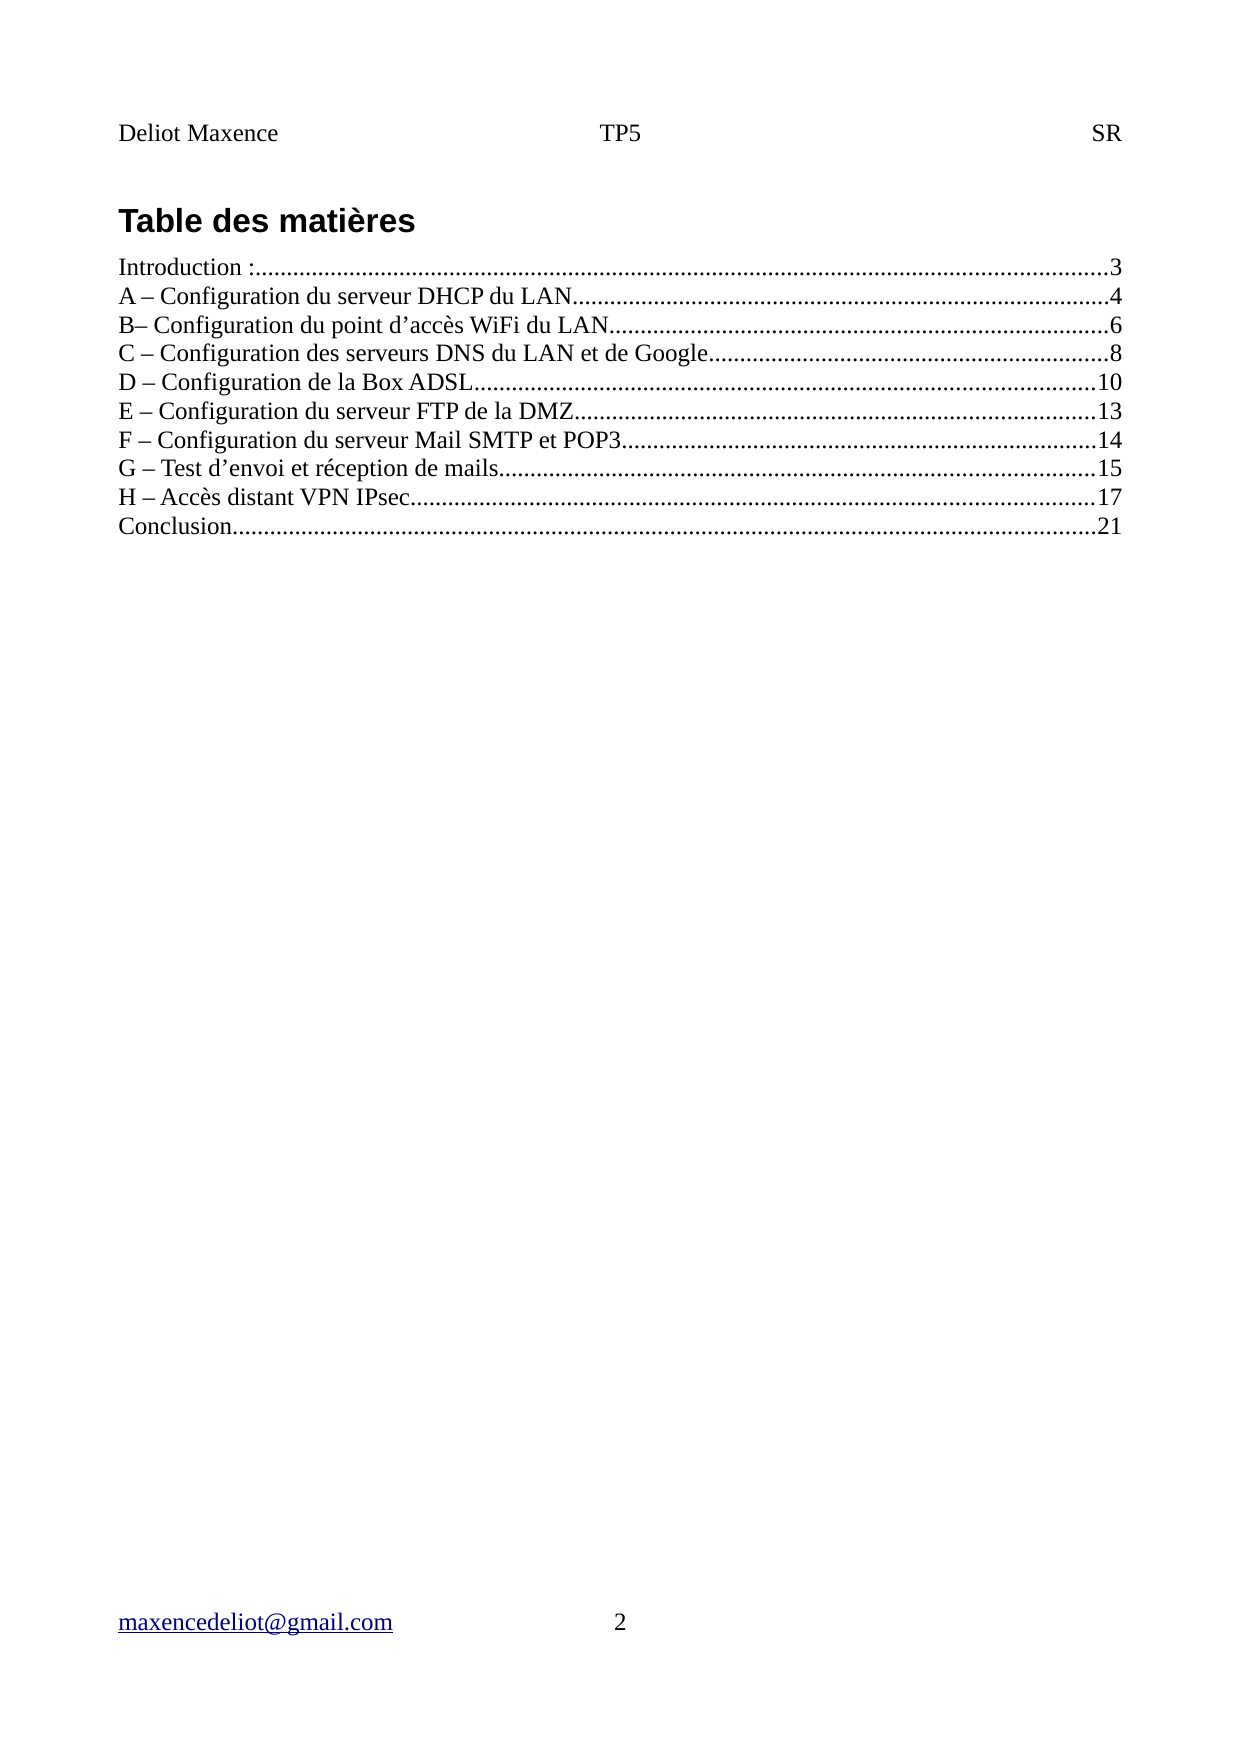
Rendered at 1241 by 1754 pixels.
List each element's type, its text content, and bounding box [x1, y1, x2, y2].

text E – Configuration du serveur FTP de la DMZ 13 [118, 396, 1122, 425]
text F – Configuration du serveur Mail SMTP et POP3 14 [118, 425, 1122, 453]
text Conclusion 21 [118, 511, 1122, 540]
text Introduction : 3 [118, 252, 1122, 281]
subtitle Table des matières [118, 201, 1122, 240]
text C – Configuration des serveurs DNS du LAN et de Google 8 [118, 338, 1122, 367]
text D – Configuration de la Box ADSL 10 [118, 367, 1122, 396]
text H – Accès distant VPN IPsec 17 [118, 482, 1122, 511]
text B– Configuration du point d’accès WiFi du LAN 6 [118, 310, 1122, 338]
text A – Configuration du serveur DHCP du LAN 4 [118, 281, 1122, 310]
text G – Test d’envoi et réception de mails 15 [118, 453, 1122, 482]
